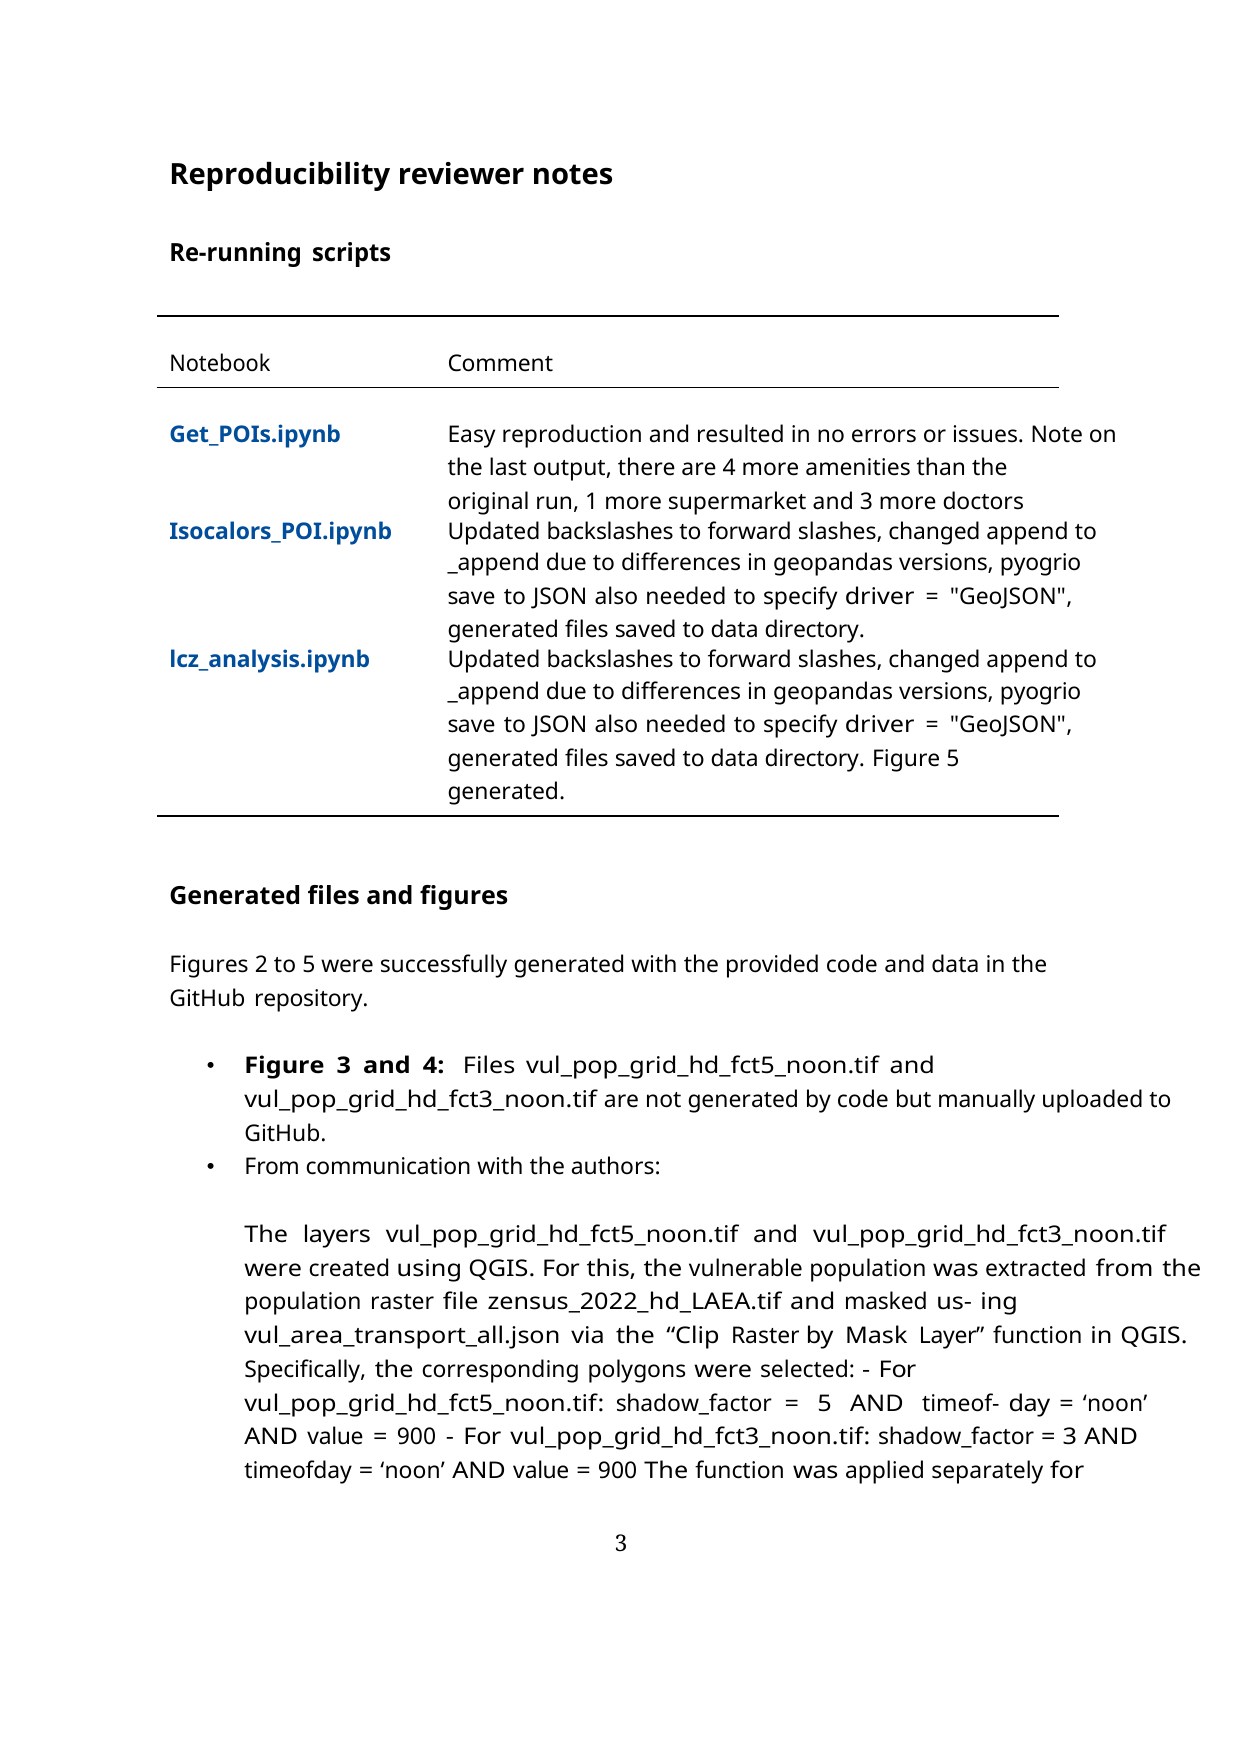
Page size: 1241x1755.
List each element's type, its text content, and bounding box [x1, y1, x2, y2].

text _append due to differences in geopandas versions, pyogrio save to JSON also needed to specify driver = "GeoJSON", generated files saved to data directory. Figure 5 generated. [447, 674, 1083, 806]
subtitle Re-running scripts [169, 235, 1203, 269]
text Isocalors_POI.ipynb Updated backslashes to forward slashes, changed append to [169, 518, 1203, 544]
list Figure 3 and 4: Files vul_pop_grid_hd_fct5_noon.tif and vul_pop_grid_hd_fct3_noon.tif are not generated by code but manually uploaded to GitHub. [207, 1049, 1203, 1148]
text Notebook Comment [169, 347, 1203, 378]
text _append due to differences in geopandas versions, pyogrio save to JSON also needed to specify driver = "GeoJSON", generated files saved to data directory. [447, 546, 1083, 644]
text Figures 2 to 5 were successfully generated with the provided code and data in the GitHub repository. [169, 948, 1072, 1013]
text the last output, there are 4 more amenities than the original run, 1 more supermarket and 3 more doctors [447, 451, 1072, 516]
list From communication with the authors: The layers vul_pop_grid_hd_fct5_noon.tif and vul_pop_grid_hd_fct3_noon.tif were created using QGIS. For this, the vulnerable population was extracted from the population raster file zensus_2022_hd_LAEA.tif and masked us- ing vul_area_transport_all.json via the “Clip Raster by Mask Layer” function in QGIS. Specifically, the corresponding polygons were selected: - For vul_pop_grid_hd_fct5_noon.tif: shadow_factor = 5 AND timeof- day = ‘noon’ AND value = 900 - For vul_pop_grid_hd_fct3_noon.tif: shadow_factor = 3 AND timeofday = ‘noon’ AND value = 900 The function was applied separately for [207, 1150, 1203, 1485]
subtitle Reproducibility reviewer notes [169, 153, 1203, 193]
subtitle Generated files and figures [169, 878, 1203, 912]
text lcz_analysis.ipynb Updated backslashes to forward slashes, changed append to [169, 647, 1203, 673]
text Get_POIs.ipynb Easy reproduction and resulted in no errors or issues. Note on [169, 417, 1203, 449]
